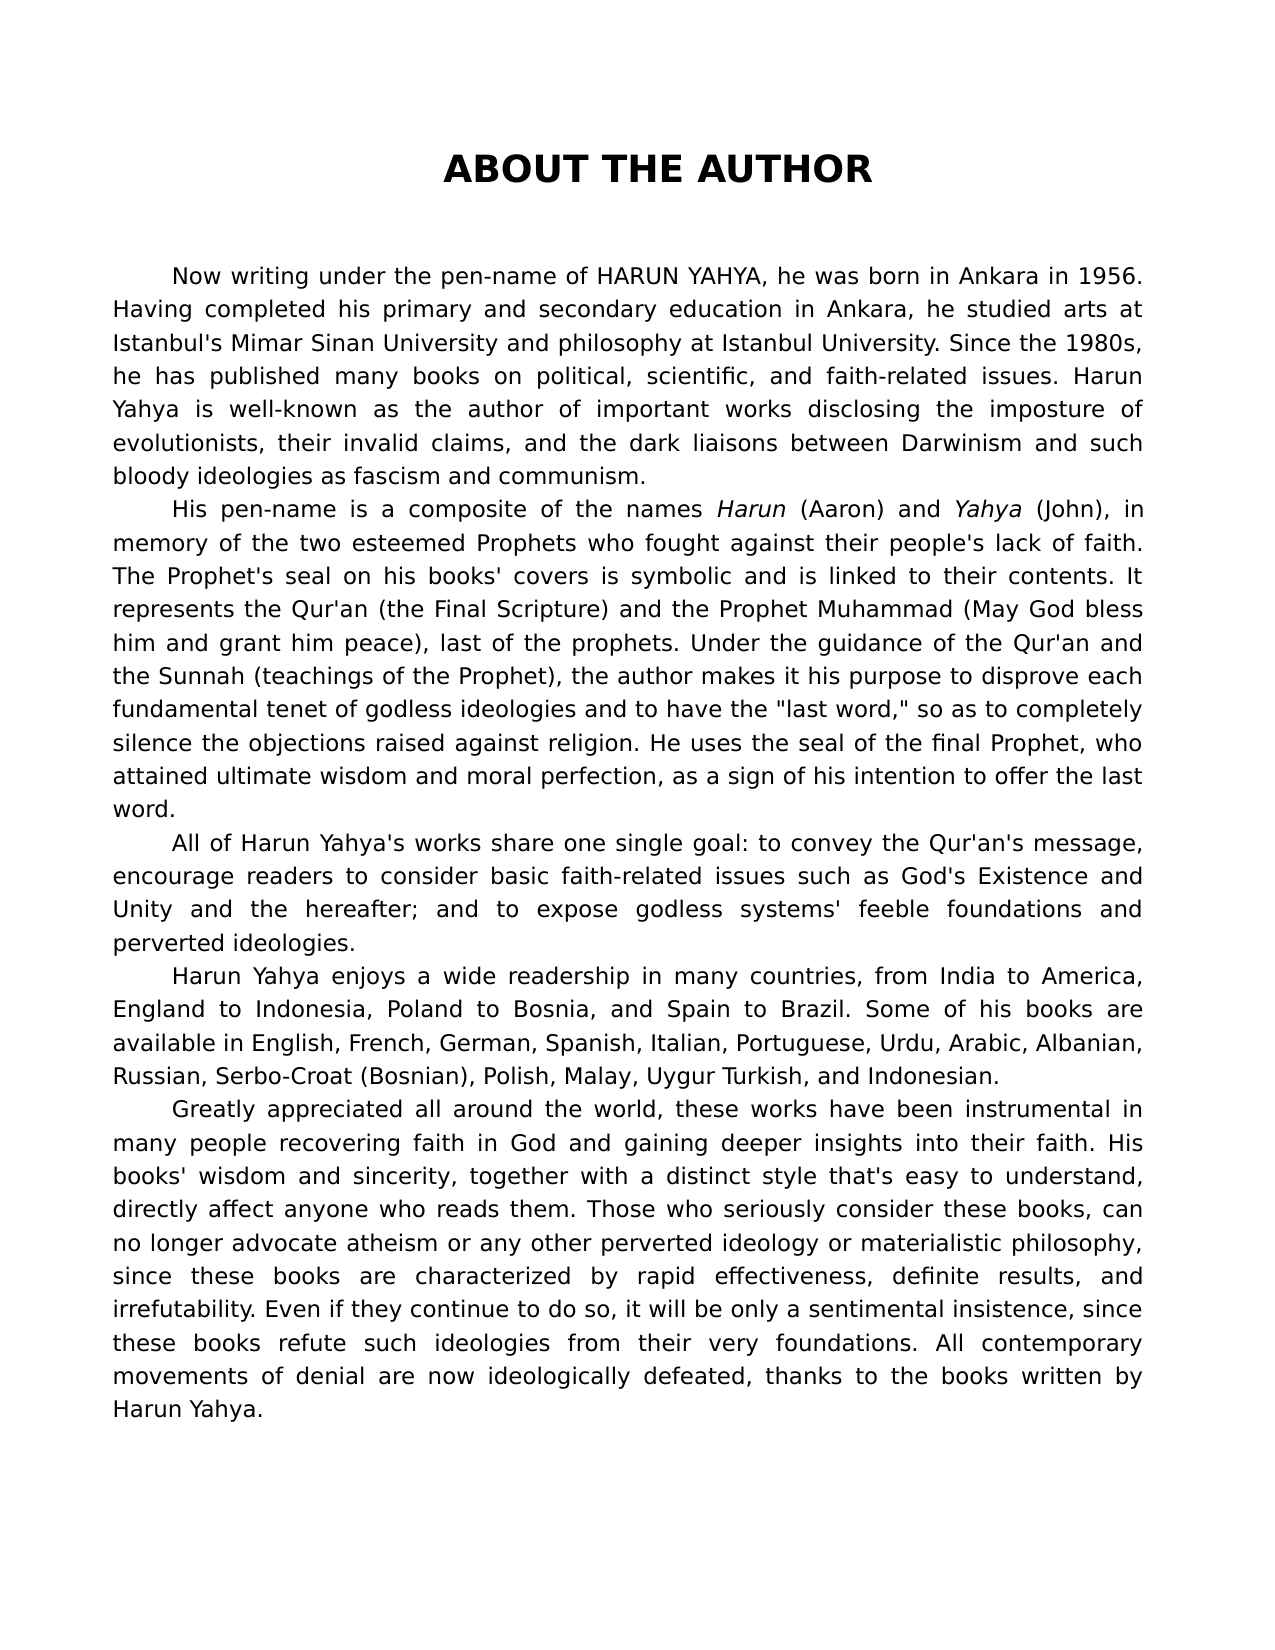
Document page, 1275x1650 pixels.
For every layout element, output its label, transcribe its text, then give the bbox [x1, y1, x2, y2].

text Greatly appreciated all around the world, these works have been instrumental in many people recovering faith in God and gaining deeper insights into their faith. His books' wisdom and sincerity, together with a distinct style that's easy to understand, directly affect anyone who reads them. Those who seriously consider these books, can no longer advocate atheism or any other perverted ideology or materialistic philosophy, since these books are characterized by rapid effectiveness, definite results, and irrefutability. Even if they continue to do so, it will be only a sentimental insistence, since these books refute such ideologies from their very foundations. All contemporary movements of denial are now ideologically defeated, thanks to the books written by Harun Yahya. [112, 1091, 1145, 1424]
text All of Harun Yahya's works share one single goal: to convey the Qur'an's message, encourage readers to consider basic faith-related issues such as God's Existence and Unity and the hereafter; and to expose godless systems' feeble foundations and perverted ideologies. [112, 824, 1145, 958]
text Harun Yahya enjoys a wide readership in many countries, from India to America, England to Indonesia, Poland to Bosnia, and Spain to Brazil. Some of his books are available in English, French, German, Spanish, Italian, Portuguese, Urdu, Arabic, Albanian, Russian, Serbo-Croat (Bosnian), Polish, Malay, Uygur Turkish, and Indonesian. [112, 958, 1145, 1091]
text His pen-name is a composite of the names Harun (Aaron) and Yahya (John), in memory of the two esteemed Prophets who fought against their people's lack of faith. The Prophet's seal on his books' covers is symbolic and is linked to their contents. It represents the Qur'an (the Final Scripture) and the Prophet Muhammad (May God bless him and grant him peace), last of the prophets. Under the guidance of the Qur'an and the Sunnah (teachings of the Prophet), the author makes it his purpose to disprove each fundamental tenet of godless ideologies and to have the "last word," so as to completely silence the objections raised against religion. He uses the seal of the final Prophet, who attained ultimate wisdom and moral perfection, as a sign of his intention to offer the last word. [112, 491, 1145, 824]
text Now writing under the pen-name of HARUN YAHYA, he was born in Ankara in 1956. Having completed his primary and secondary education in Ankara, he studied arts at Istanbul's Mimar Sinan University and philosophy at Istanbul University. Since the 1980s, he has published many books on political, scientific, and faith-related issues. Harun Yahya is well-known as the author of important works disclosing the imposture of evolutionists, their invalid claims, and the dark liaisons between Darwinism and such bloody ideologies as fascism and communism. [112, 258, 1145, 491]
text ABOUT THE AUTHOR [112, 148, 1145, 191]
